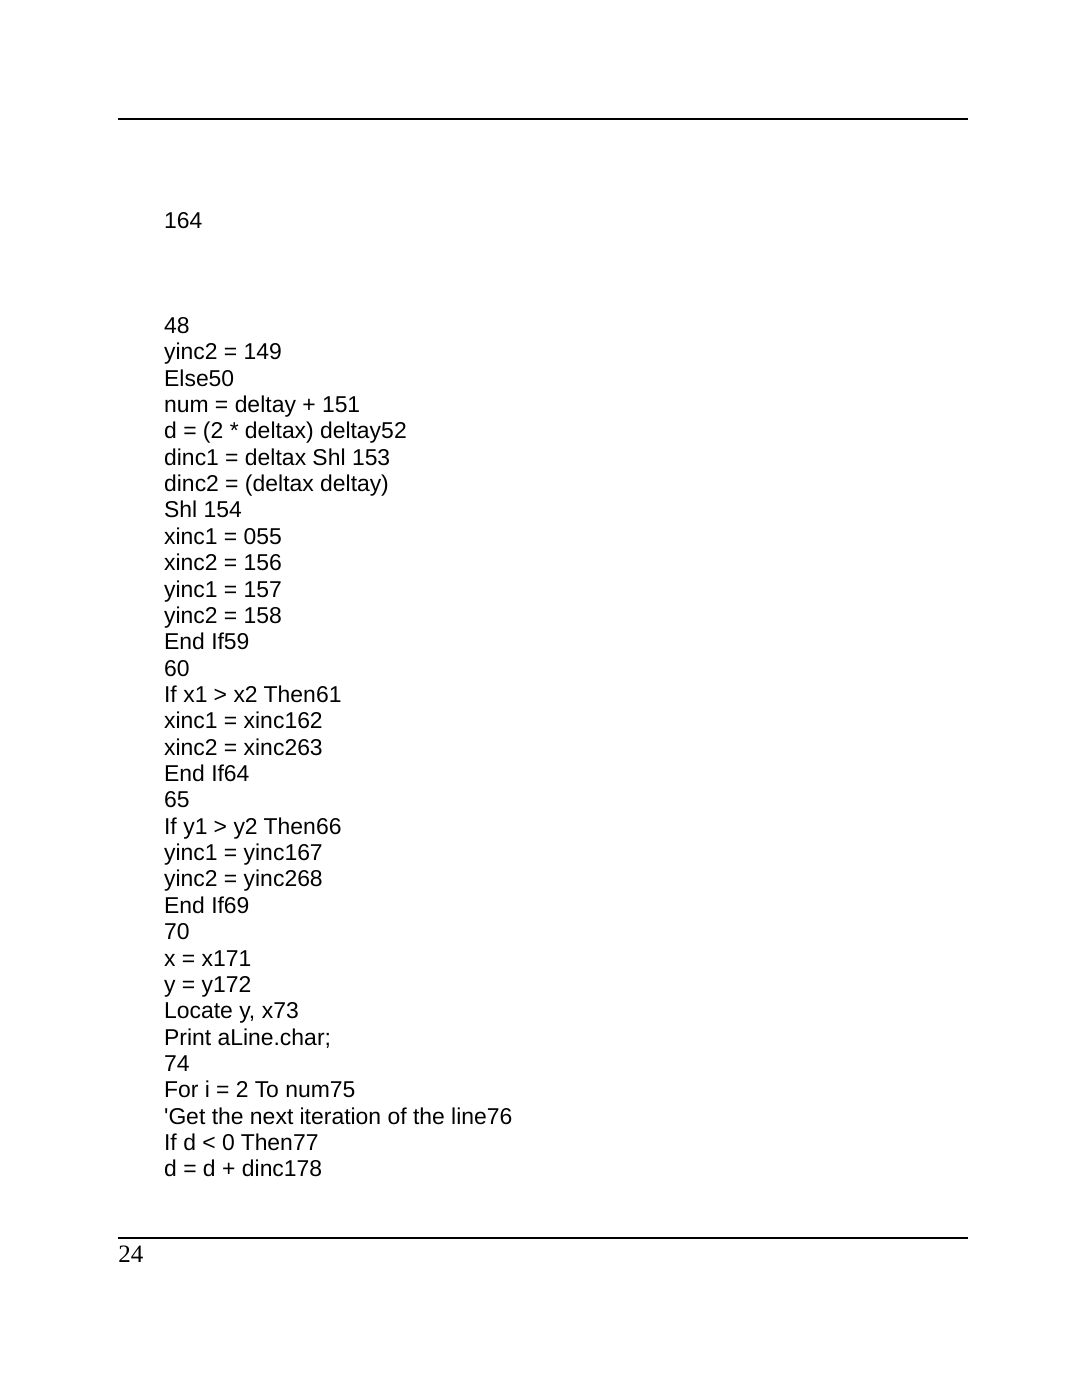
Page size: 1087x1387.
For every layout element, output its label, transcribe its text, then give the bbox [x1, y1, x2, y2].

text yinc2 = yinc268 [118, 865, 968, 892]
text 48 [118, 312, 968, 338]
text yinc2 = 149 [118, 338, 968, 365]
text If y1 > y2 Then66 [118, 813, 968, 839]
text End If59 [118, 628, 968, 654]
text Else50 [118, 365, 968, 391]
text xinc2 = 156 [118, 549, 968, 576]
text dinc2 = (deltax deltay) [118, 470, 968, 496]
text d = (2 * deltax) deltay52 [118, 417, 968, 444]
text 70 [118, 918, 968, 944]
text dinc1 = deltax Shl 153 [118, 444, 968, 470]
text xinc1 = xinc162 [118, 707, 968, 734]
text num = deltay + 151 [118, 391, 968, 417]
text If d < 0 Then77 [118, 1129, 968, 1155]
text For i = 2 To num75 [118, 1076, 968, 1103]
text End If64 [118, 760, 968, 786]
text xinc2 = xinc263 [118, 734, 968, 760]
text Shl 154 [118, 496, 968, 523]
text yinc1 = 157 [118, 576, 968, 602]
text yinc2 = 158 [118, 602, 968, 628]
text xinc1 = 055 [118, 523, 968, 549]
text y = y172 [118, 971, 968, 997]
text d = d + dinc178 [118, 1155, 968, 1182]
text End If69 [118, 892, 968, 918]
text x = x171 [118, 944, 968, 971]
text 74 [118, 1050, 968, 1076]
text 'Get the next iteration of the line76 [118, 1103, 968, 1129]
text Locate y, x73 [118, 997, 968, 1023]
text yinc1 = yinc167 [118, 839, 968, 865]
text 65 [118, 786, 968, 813]
text If x1 > x2 Then61 [118, 681, 968, 707]
text 60 [118, 654, 968, 681]
text Print aLine.char; [118, 1023, 968, 1050]
text 164 [118, 207, 968, 233]
